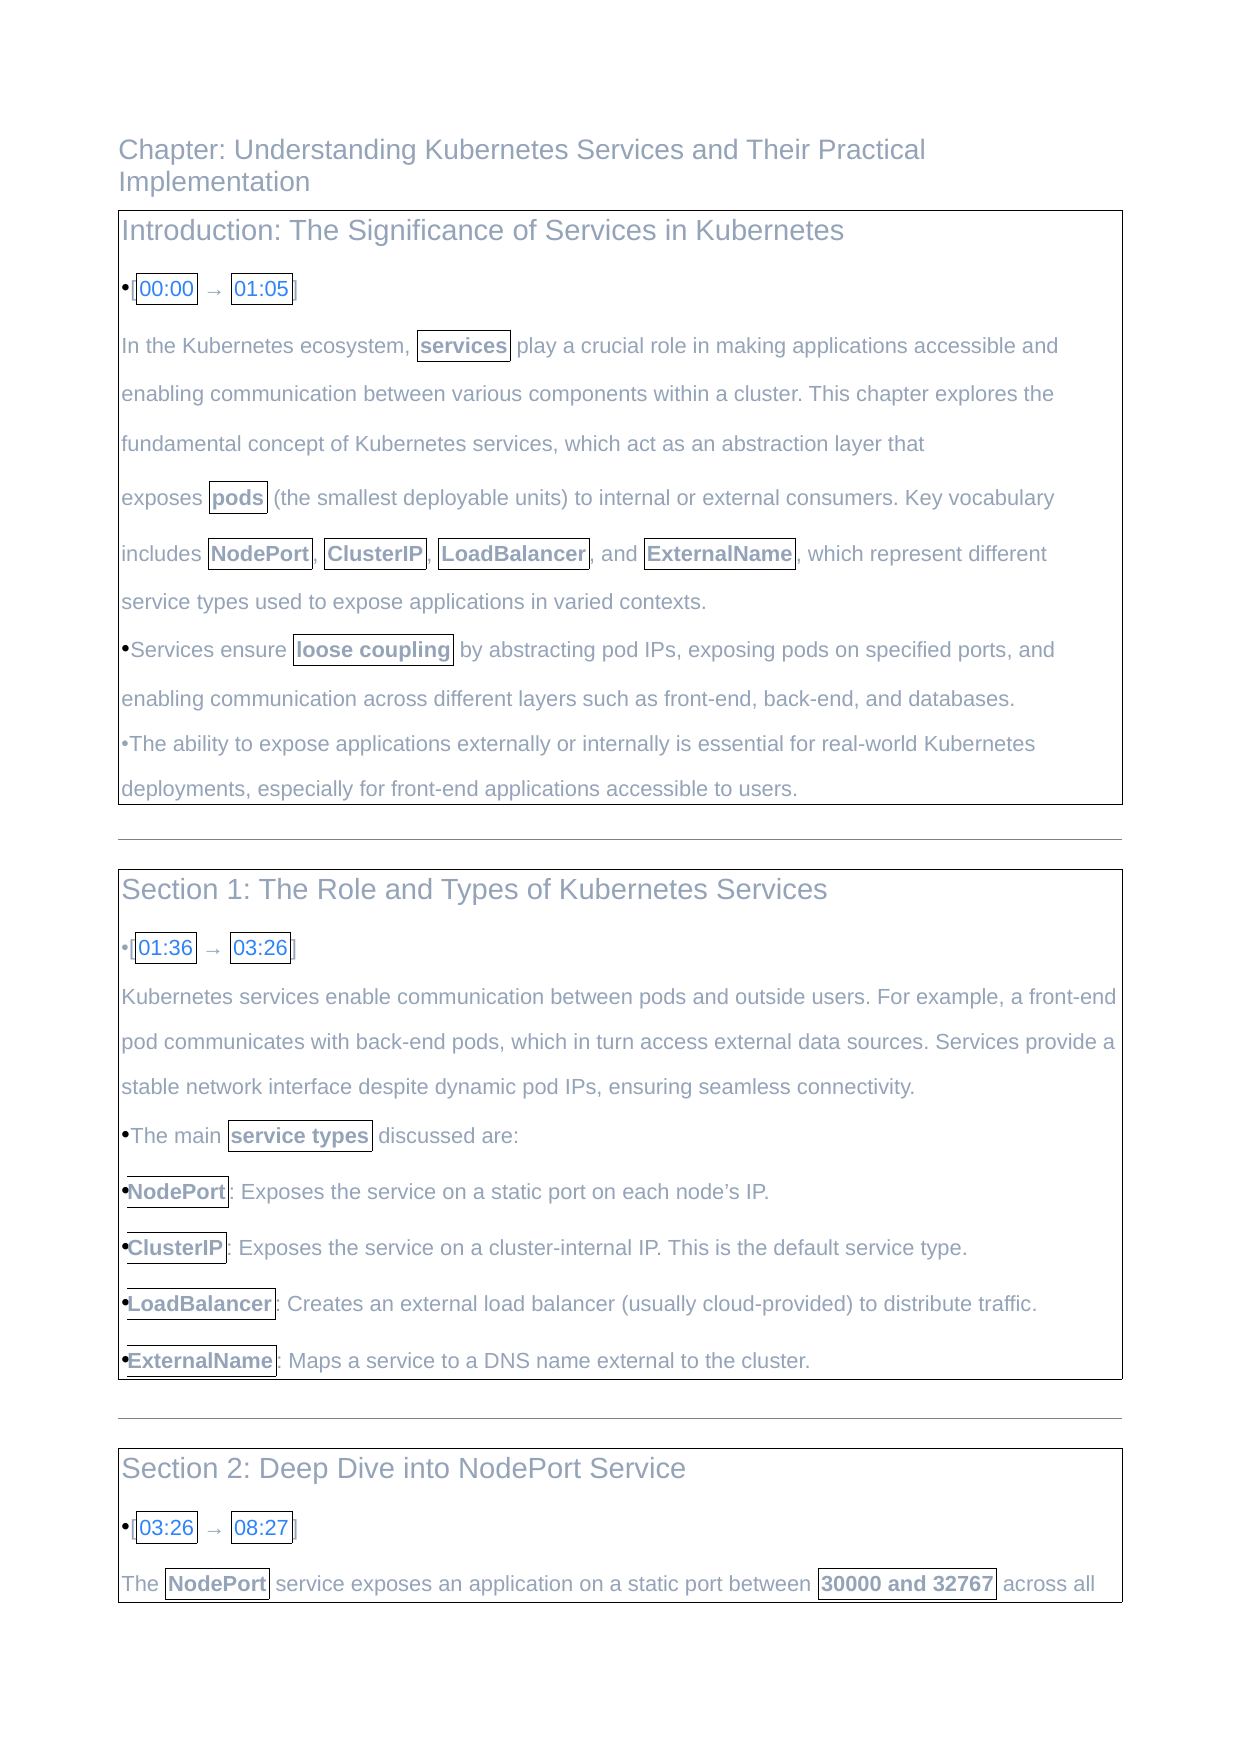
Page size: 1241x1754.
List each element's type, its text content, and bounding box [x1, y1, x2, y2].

subtitle Section 1: The Role and Types of Kubernetes Services [119, 870, 1122, 905]
list [03:26 → 08:27] The NodePort service exposes an application on a static port between 30000 and 32767 across all [119, 1508, 1122, 1602]
subtitle Chapter: Understanding Kubernetes Services and Their Practical Implementation [118, 133, 1122, 197]
subtitle Introduction: The Significance of Services in Kubernetes [119, 211, 1122, 247]
list The ability to expose applications externally or internally is essential for real-world Kubernetes deployments, especially for front-end applications accessible to users. [119, 728, 1122, 804]
list [00:00 → 01:05] In the Kubernetes ecosystem, services play a crucial role in making applications accessible and enabling communication between various components within a cluster. This chapter explores the fundamental concept of Kubernetes services, which act as an abstraction layer that exposes pods (the smallest deployable units) to internal or external consumers. Key vocabulary includes NodePort, ClusterIP, LoadBalancer, and ExternalName, which represent different service types used to expose applications in varied contexts. [119, 270, 1122, 614]
list Services ensure loose coupling by abstracting pod IPs, exposing pods on specified ports, and enabling communication across different layers such as front-end, back-end, and databases. [119, 631, 1122, 711]
subtitle Section 2: Deep Dive into NodePort Service [119, 1449, 1122, 1484]
list LoadBalancer: Creates an external load balancer (usually cloud-provided) to distribute traffic. [119, 1285, 1122, 1319]
list The main service types discussed are: [119, 1116, 1122, 1151]
list NodePort: Exposes the service on a static port on each node’s IP. [119, 1173, 1122, 1207]
list ClusterIP: Exposes the service on a cluster-internal IP. This is the default service type. [119, 1229, 1122, 1263]
list [01:36 → 03:26] Kubernetes services enable communication between pods and outside users. For example, a front-end pod communicates with back-end pods, which in turn access external data sources. Services provide a stable network interface despite dynamic pod IPs, ensuring seamless connectivity. [119, 929, 1122, 1099]
list ExternalName: Maps a service to a DNS name external to the cluster. [119, 1341, 1122, 1379]
